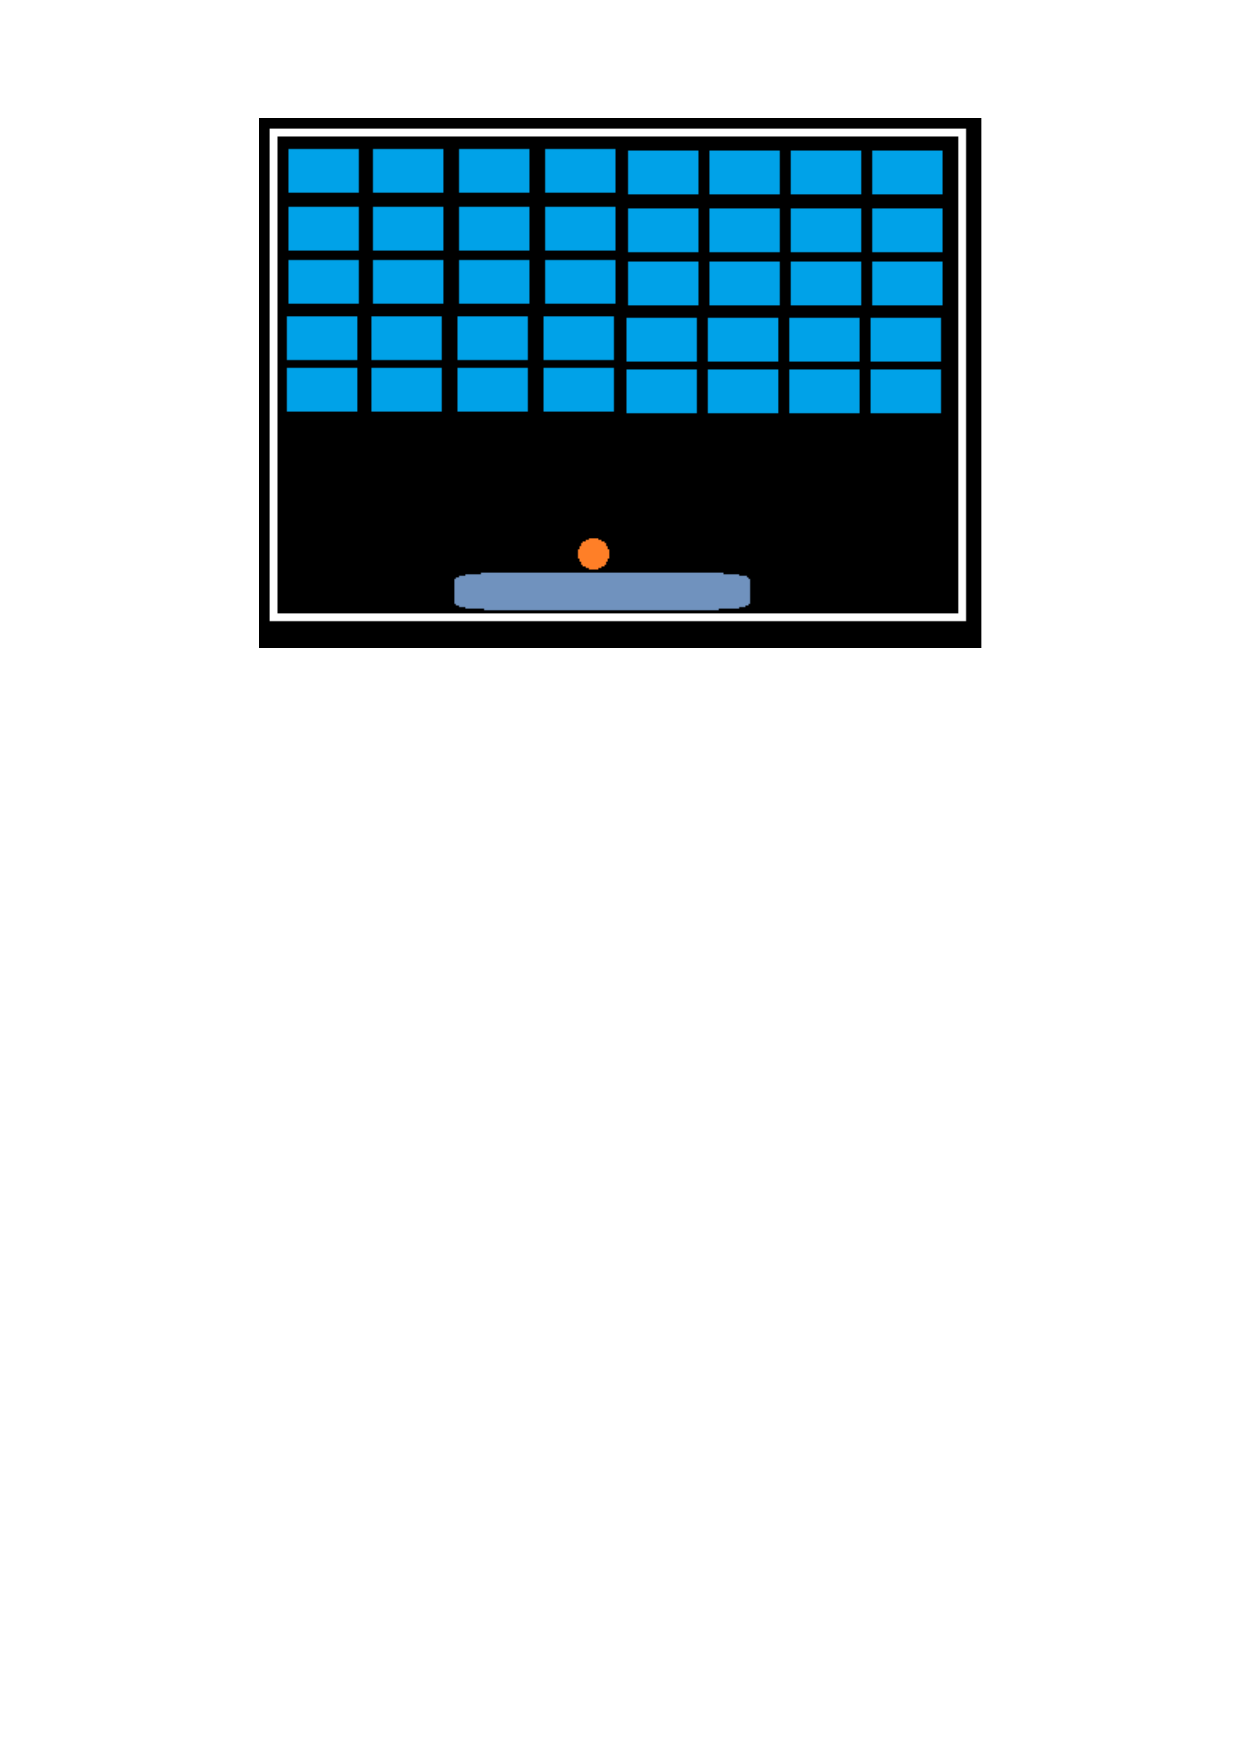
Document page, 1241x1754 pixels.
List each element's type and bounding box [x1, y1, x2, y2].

picture [259, 118, 982, 648]
